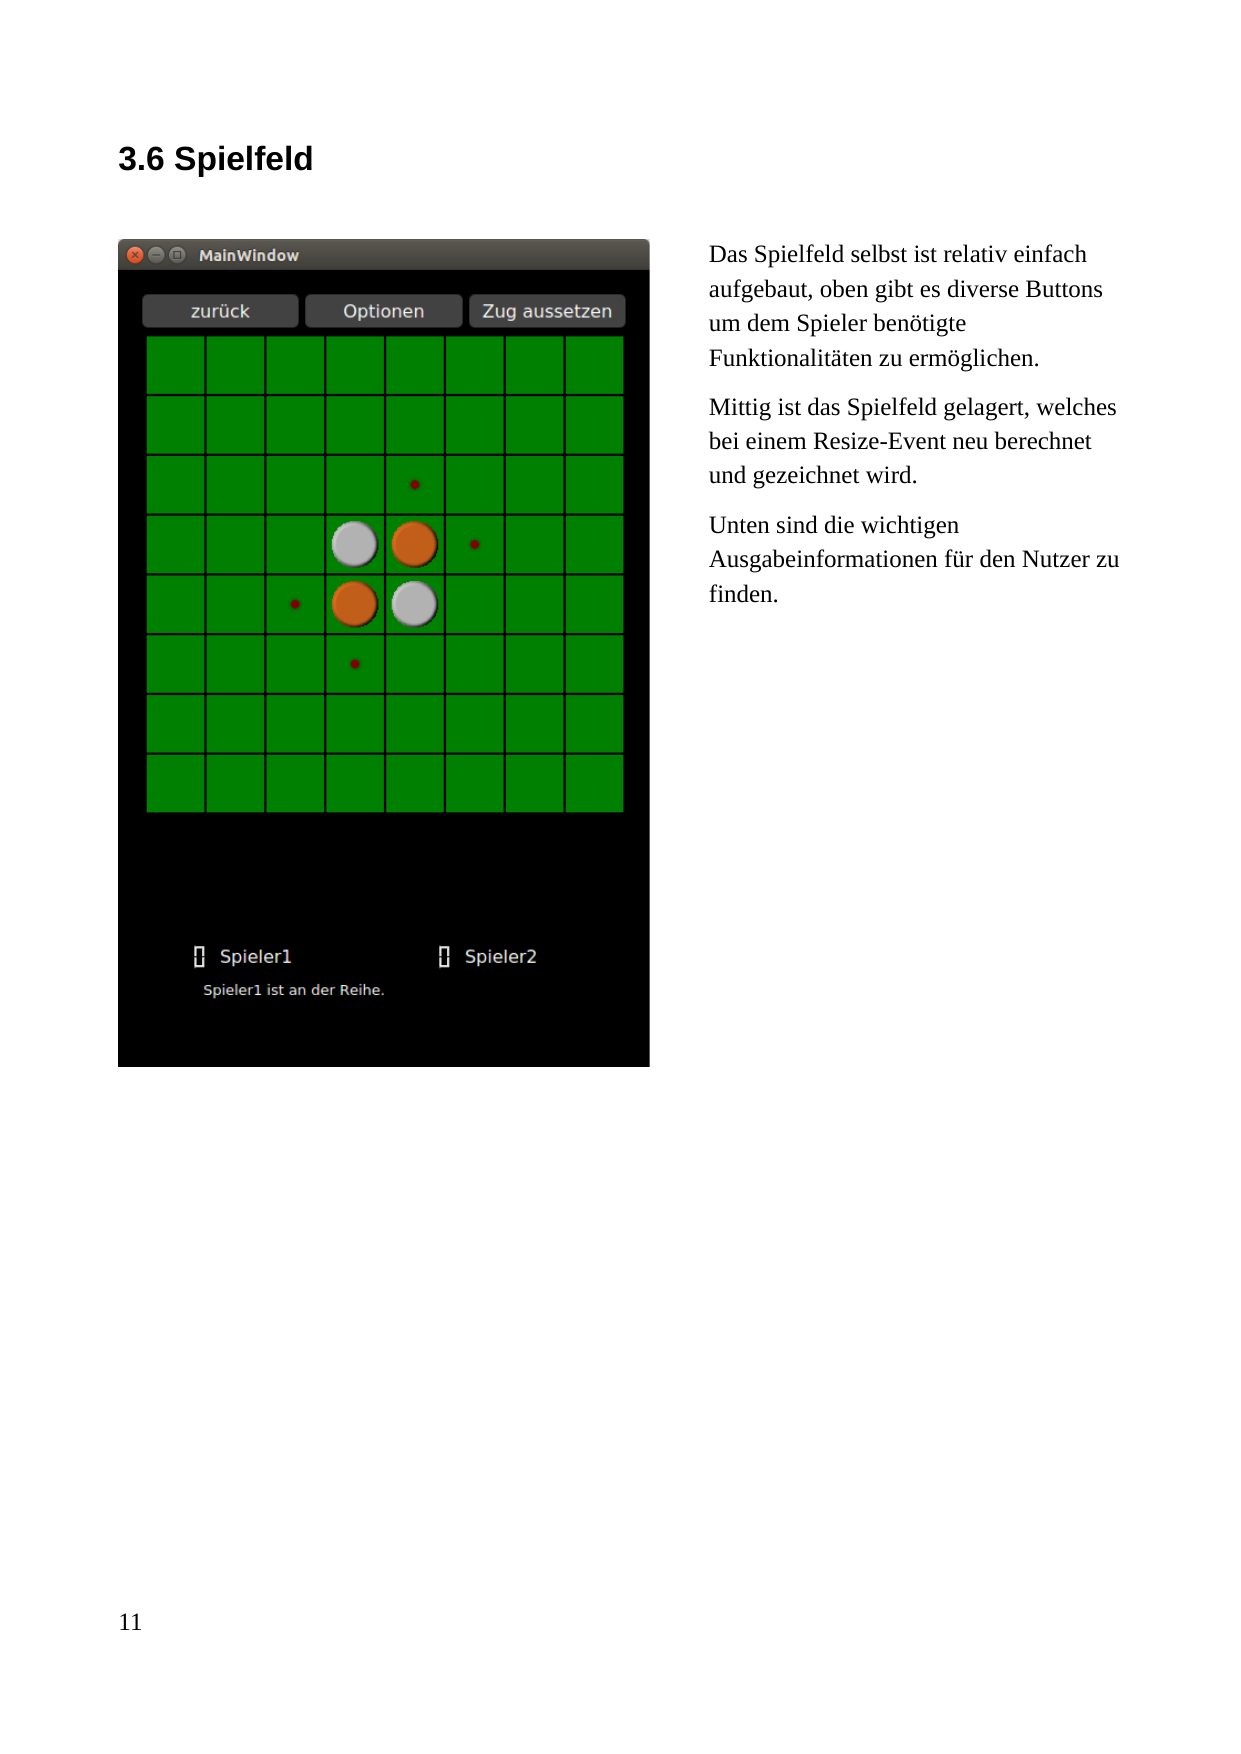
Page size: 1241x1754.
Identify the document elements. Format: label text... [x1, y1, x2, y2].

picture [118, 239, 650, 1067]
text Mittig ist das Spielfeld gelagert, welches bei einem Resize-Event neu berechnet und gezeichnet wird. [650, 392, 1122, 489]
subtitle 3.6 Spielfeld [118, 139, 1122, 178]
text Das Spielfeld selbst ist relativ einfach aufgebaut, oben gibt es diverse Buttons um dem Spieler benötigte Funktionalitäten zu ermöglichen. [650, 239, 1122, 371]
text Unten sind die wichtigen Ausgabeinformationen für den Nutzer zu finden. [650, 510, 1122, 607]
